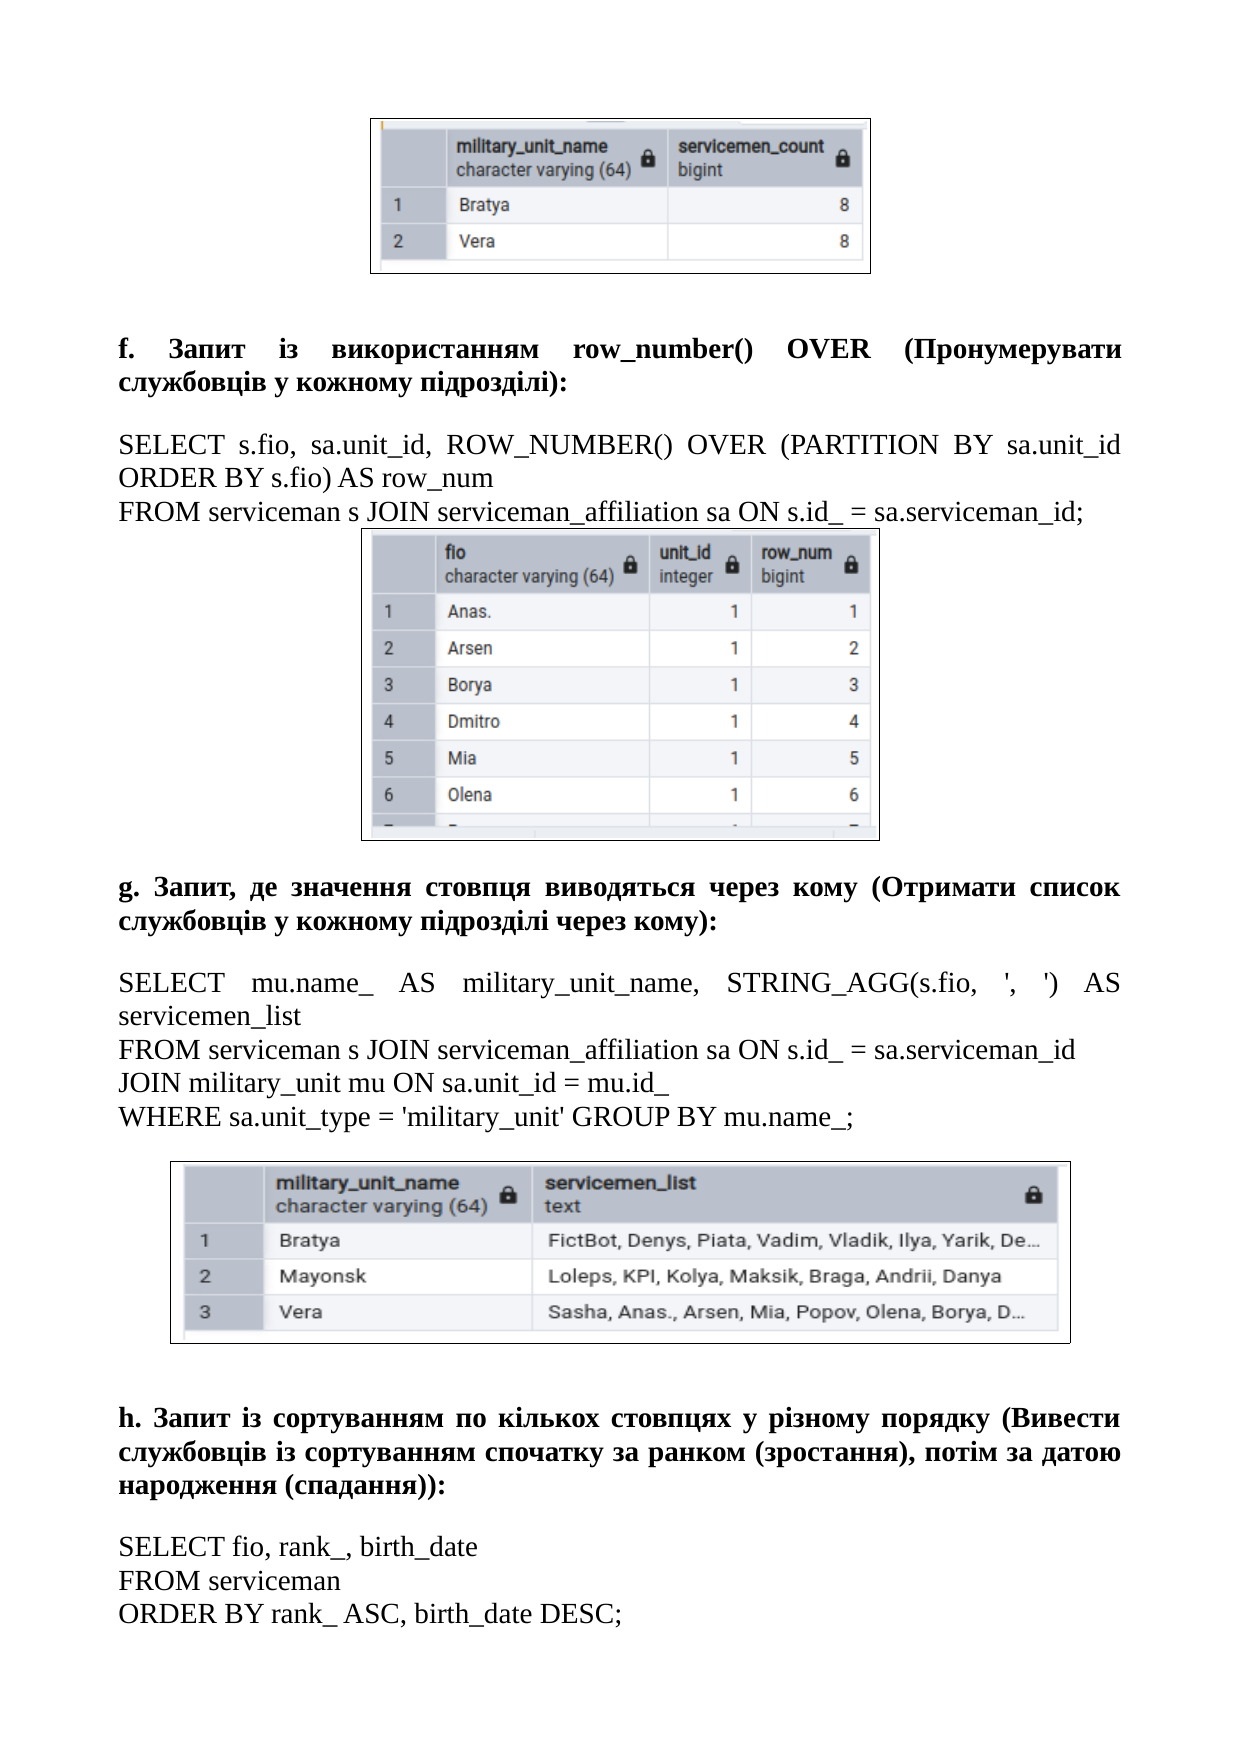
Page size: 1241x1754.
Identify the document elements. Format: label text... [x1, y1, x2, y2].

picture [373, 121, 868, 271]
text FROM serviceman s JOIN serviceman_affiliation sa ON s.id_ = sa.serviceman_id; [118, 494, 1122, 527]
text ORDER BY rank_ ASC, birth_date DESC; [118, 1597, 1122, 1630]
text f. Запит із використанням row_number() OVER (Пронумерувати службовців у кожному підрозділі): [118, 331, 1122, 398]
picture [363, 530, 877, 838]
text FROM serviceman [118, 1563, 1122, 1597]
text h. Запит із сортуванням по кількох стовпцях у різному порядку (Вивести службовців із сортуванням спочатку за ранком (зростання), потім за датою народження (спадання)): [118, 1400, 1122, 1501]
text FROM serviceman s JOIN serviceman_affiliation sa ON s.id_ = sa.serviceman_id [118, 1032, 1122, 1066]
text SELECT s.fio, sa.unit_id, ROW_NUMBER() OVER (PARTITION BY sa.unit_id ORDER BY s.fio) AS row_num [118, 427, 1122, 494]
picture [173, 1164, 1068, 1340]
text JOIN military_unit mu ON sa.unit_id = mu.id_ [118, 1066, 1122, 1099]
text WHERE sa.unit_type = 'military_unit' GROUP BY mu.name_; [118, 1099, 1122, 1133]
text SELECT fio, rank_, birth_date [118, 1529, 1122, 1563]
text g. Запит, де значення стовпця виводяться через кому (Отримати список службовців у кожному підрозділі через кому): [118, 869, 1122, 936]
text SELECT mu.name_ AS military_unit_name, STRING_AGG(s.fio, ', ') AS servicemen_list [118, 965, 1122, 1032]
